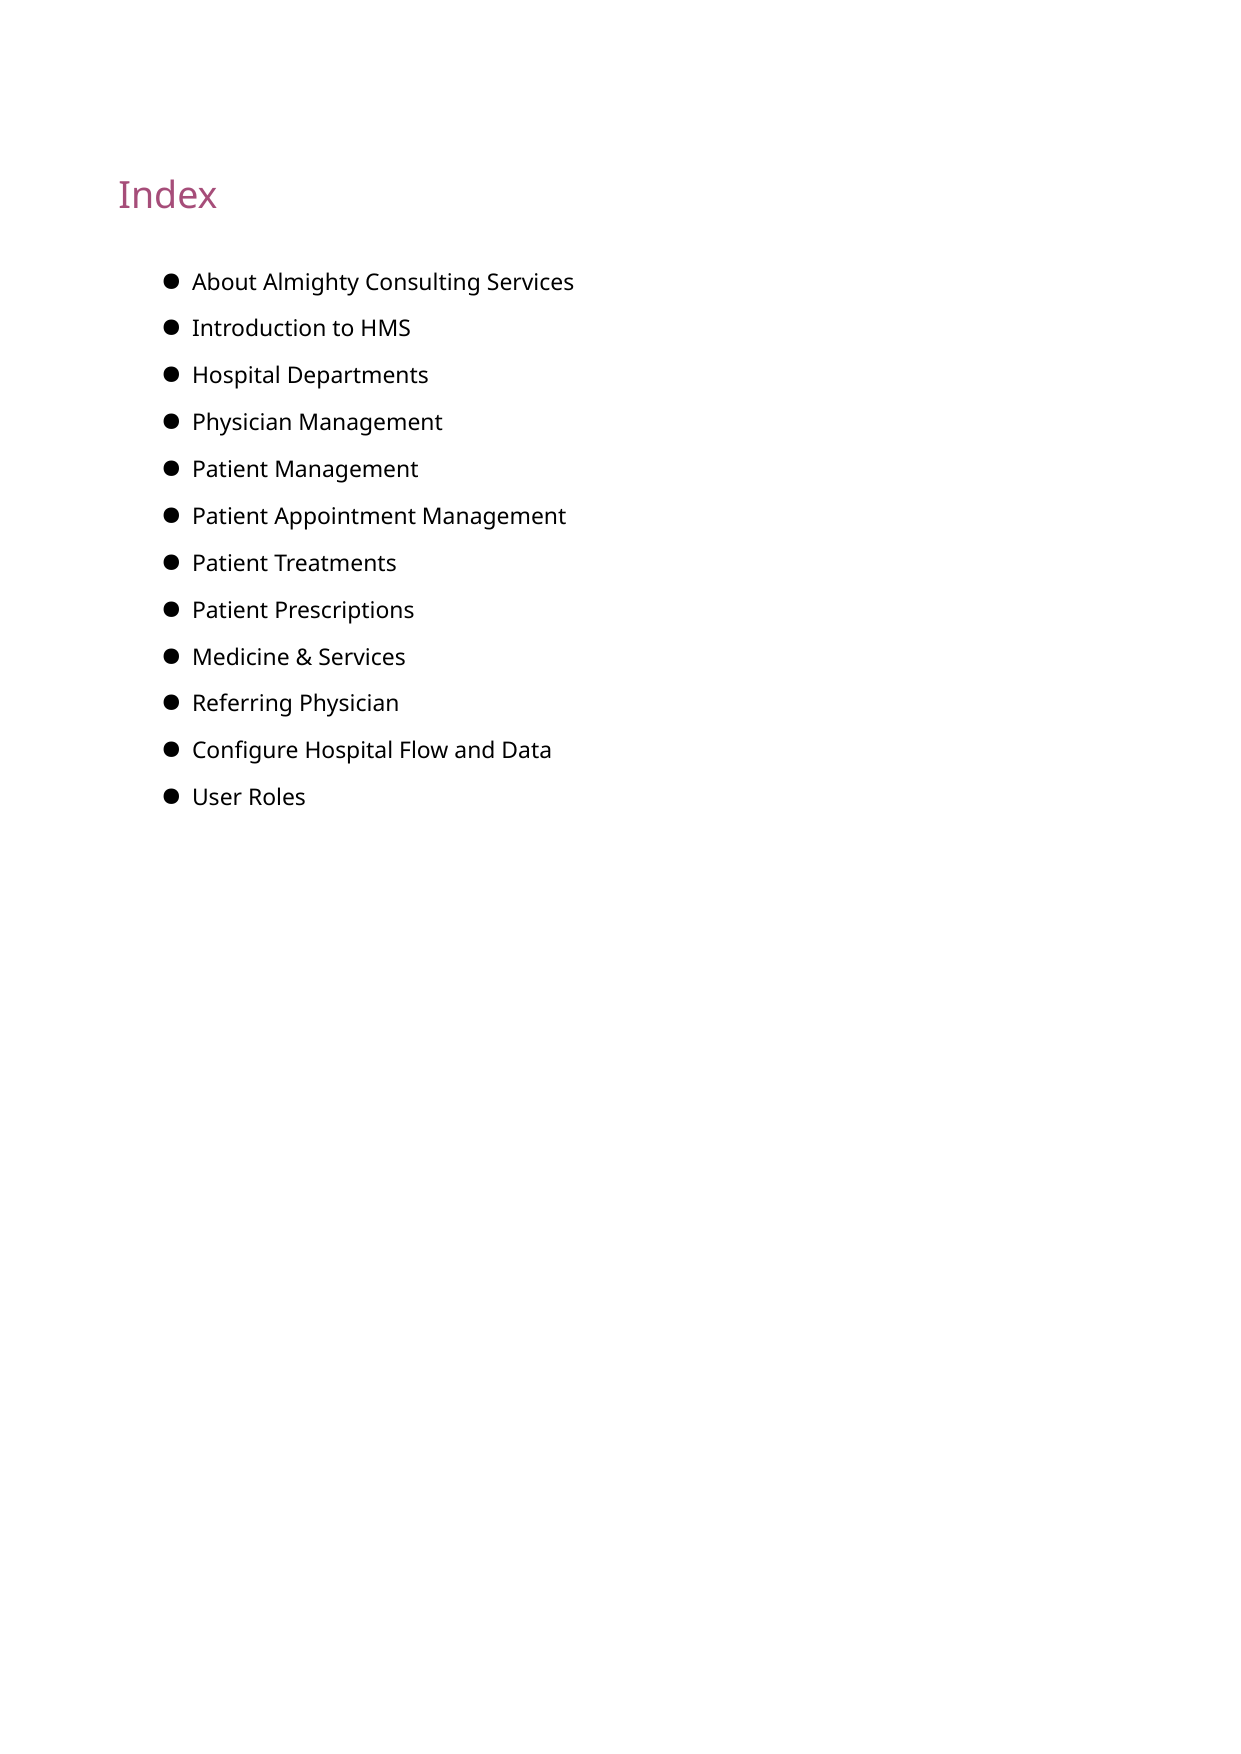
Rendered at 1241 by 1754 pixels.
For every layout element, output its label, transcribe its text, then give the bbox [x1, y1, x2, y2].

subtitle Index [118, 168, 1122, 219]
subtitle Patient Prescriptions [162, 594, 1122, 625]
subtitle Patient Treatments [162, 547, 1122, 578]
subtitle User Roles [162, 781, 1122, 812]
subtitle Introduction to HMS [162, 312, 1122, 344]
subtitle Hospital Departments [162, 359, 1122, 391]
subtitle Configure Hospital Flow and Data [162, 734, 1122, 766]
subtitle Referring Physician [162, 687, 1122, 719]
subtitle About Almighty Consulting Services [162, 266, 1122, 297]
subtitle Physician Management [162, 406, 1122, 437]
subtitle Medicine & Services [162, 641, 1122, 672]
subtitle Patient Management [162, 453, 1122, 484]
subtitle Patient Appointment Management [162, 500, 1122, 531]
